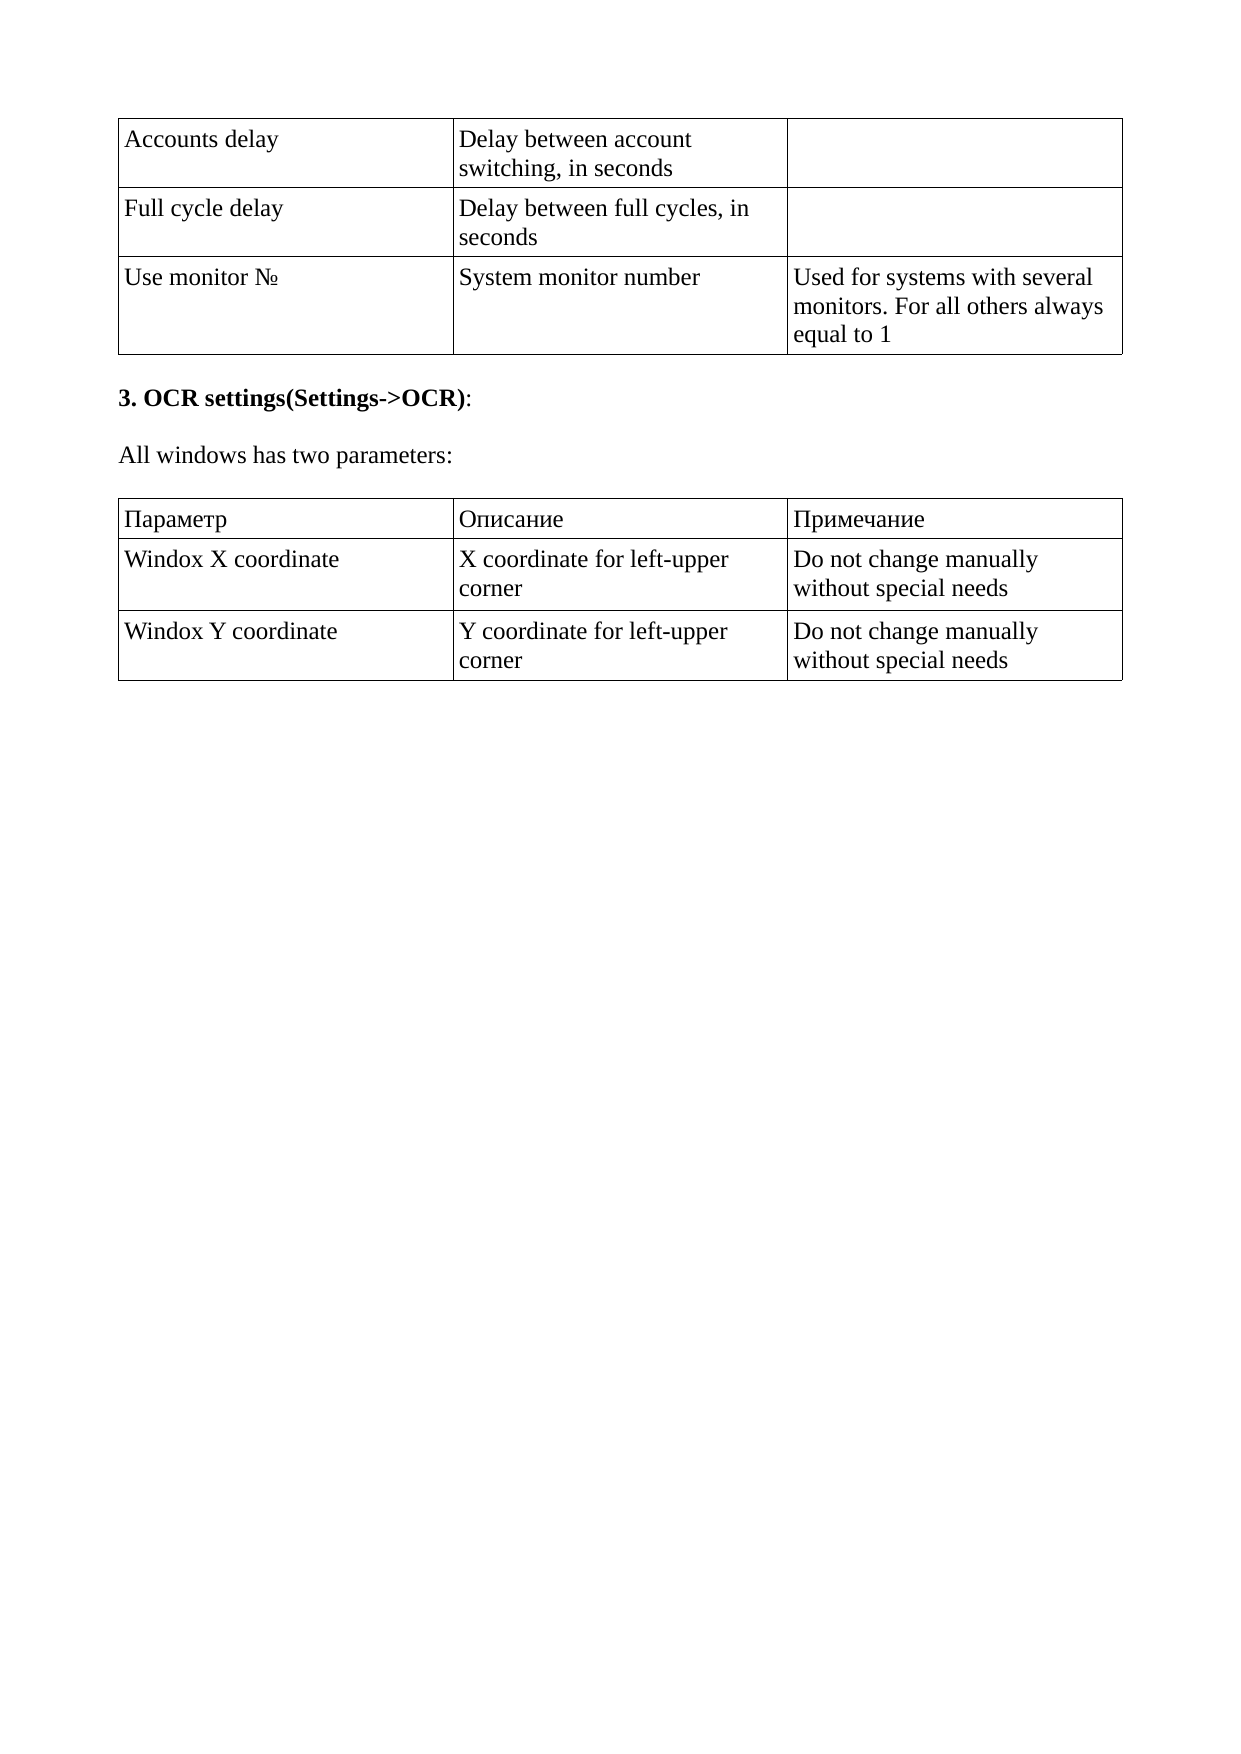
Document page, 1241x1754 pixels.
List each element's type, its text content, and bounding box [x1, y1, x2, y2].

table_cell Used for systems with several monitors. For all others always equal to 1 [788, 257, 1122, 354]
table_cell X coordinate for left-upper corner [454, 539, 787, 610]
table_cell Delay between full cycles, in seconds [454, 188, 787, 256]
table_header Примечание [788, 499, 1122, 538]
table_cell Do not change manually without special needs [788, 539, 1122, 610]
table_cell Accounts delay [119, 119, 453, 187]
table_cell Use monitor № [119, 257, 453, 354]
table_cell Do not change manually without special needs [788, 611, 1122, 679]
table_cell Delay between account switching, in seconds [454, 119, 787, 187]
table_cell Full cycle delay [119, 188, 453, 256]
table_cell System monitor number [454, 257, 787, 354]
table_cell Windox X coordinate [119, 539, 453, 610]
table_cell [788, 188, 1122, 256]
table_cell [788, 119, 1122, 187]
text 3. OCR settings(Settings->OCR): [118, 383, 1122, 412]
table_header Параметр [119, 499, 453, 538]
text All windows has two parameters: [118, 440, 1122, 469]
table_cell Windox Y coordinate [119, 611, 453, 679]
table_cell Y coordinate for left-upper corner [454, 611, 787, 679]
table_header Описание [454, 499, 787, 538]
